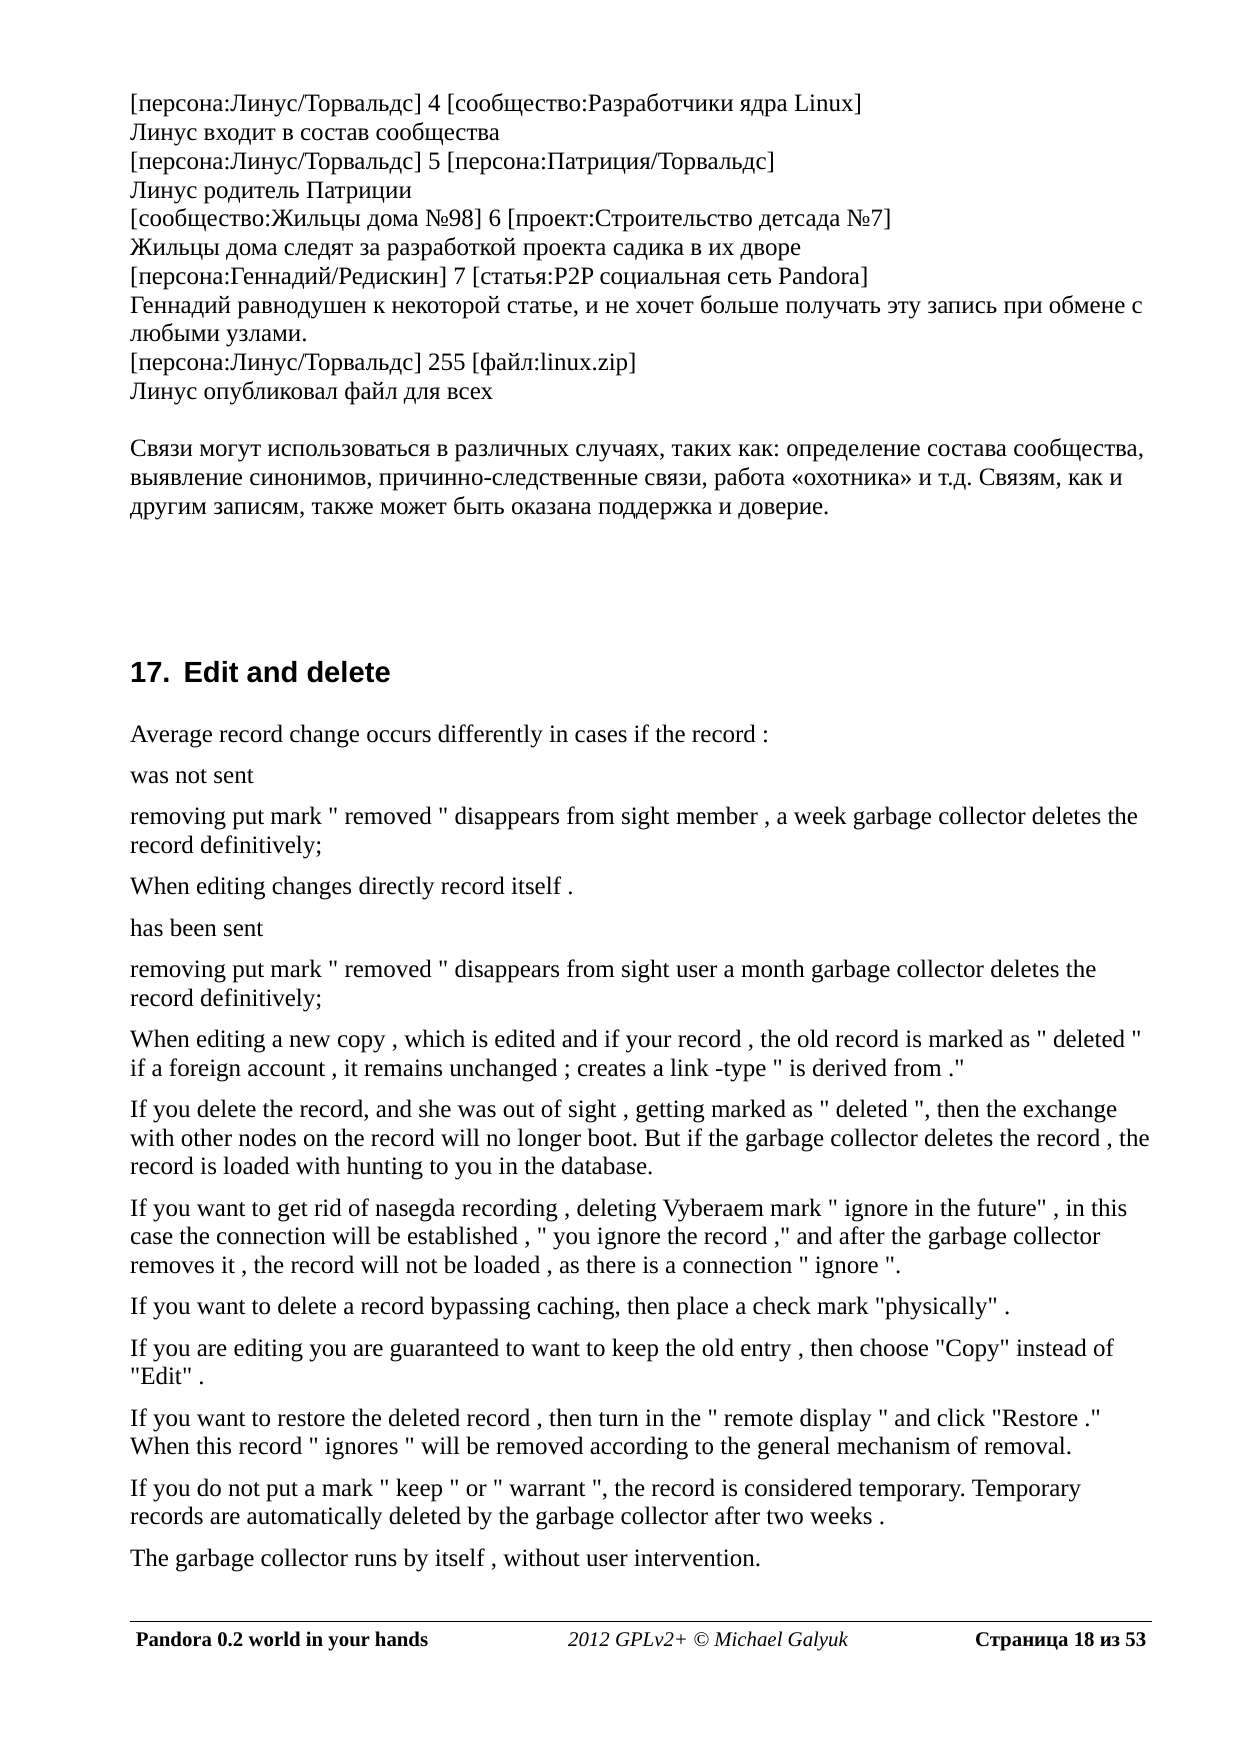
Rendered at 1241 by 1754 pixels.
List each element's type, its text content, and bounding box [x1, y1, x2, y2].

text If you delete the record, and she was out of sight , getting marked as " deleted ", then the exchange with other nodes on the record will no longer boot. But if the garbage collector deletes the record , the record is loaded with hunting to you in the database. [130, 1094, 1152, 1180]
text removing put mark " removed " disappears from sight user a month garbage collector deletes the record definitively; [130, 954, 1152, 1011]
text When editing a new copy , which is edited and if your record , the old record is marked as " deleted " if a foreign account , it remains unchanged ; creates a link -type " is derived from ." [130, 1024, 1152, 1081]
text If you want to restore the deleted record , then turn in the " remote display " and click "Restore ." When this record " ignores " will be removed according to the general mechanism of removal. [130, 1403, 1152, 1460]
text If you want to delete a record bypassing caching, then place a check mark "physically" . [130, 1291, 1152, 1320]
text [сообщество:Жильцы дома №98] 6 [проект:Строительство детсада №7] [130, 203, 1152, 232]
subtitle Edit and delete [130, 655, 1152, 689]
text removing put mark " removed " disappears from sight member , a week garbage collector deletes the record definitively; [130, 801, 1152, 859]
text Линус входит в состав сообщества [130, 117, 1152, 146]
text Линус родитель Патриции [130, 175, 1152, 203]
text [персона:Линус/Торвальдс] 4 [сообщество:Разработчики ядра Linux] [130, 88, 1152, 117]
text was not sent [130, 760, 1152, 789]
text The garbage collector runs by itself , without user intervention. [130, 1543, 1152, 1571]
text When editing changes directly record itself . [130, 871, 1152, 900]
text If you do not put a mark " keep " or " warrant ", the record is considered temporary. Temporary records are automatically deleted by the garbage collector after two weeks . [130, 1473, 1152, 1530]
text If you want to get rid of nasegda recording , deleting Vyberaem mark " ignore in the future" , in this case the connection will be established , " you ignore the record ," and after the garbage collector removes it , the record will not be loaded , as there is a connection " ignore ". [130, 1193, 1152, 1279]
text If you are editing you are guaranteed to want to keep the old entry , then choose "Copy" instead of "Edit" . [130, 1333, 1152, 1390]
text Геннадий равнодушен к некоторой статье, и не хочет больше получать эту запись при обмене с любыми узлами. [130, 290, 1152, 347]
text Жильцы дома следят за разработкой проекта садика в их дворе [130, 232, 1152, 261]
text Линус опубликовал файл для всех [130, 376, 1152, 405]
text [персона:Линус/Торвальдс] 255 [файл:linux.zip] [130, 347, 1152, 376]
text [персона:Линус/Торвальдс] 5 [персона:Патриция/Торвальдс] [130, 146, 1152, 175]
text Average record change occurs differently in cases if the record : [130, 719, 1152, 748]
text Связи могут использоваться в различных случаях, таких как: определение состава сообщества, выявление синонимов, причинно-следственные связи, работа «охотника» и т.д. Связям, как и другим записям, также может быть оказана поддержка и доверие. [130, 433, 1152, 520]
text [персона:Геннадий/Редискин] 7 [статья:P2P социальная сеть Pandora] [130, 261, 1152, 290]
text has been sent [130, 913, 1152, 941]
